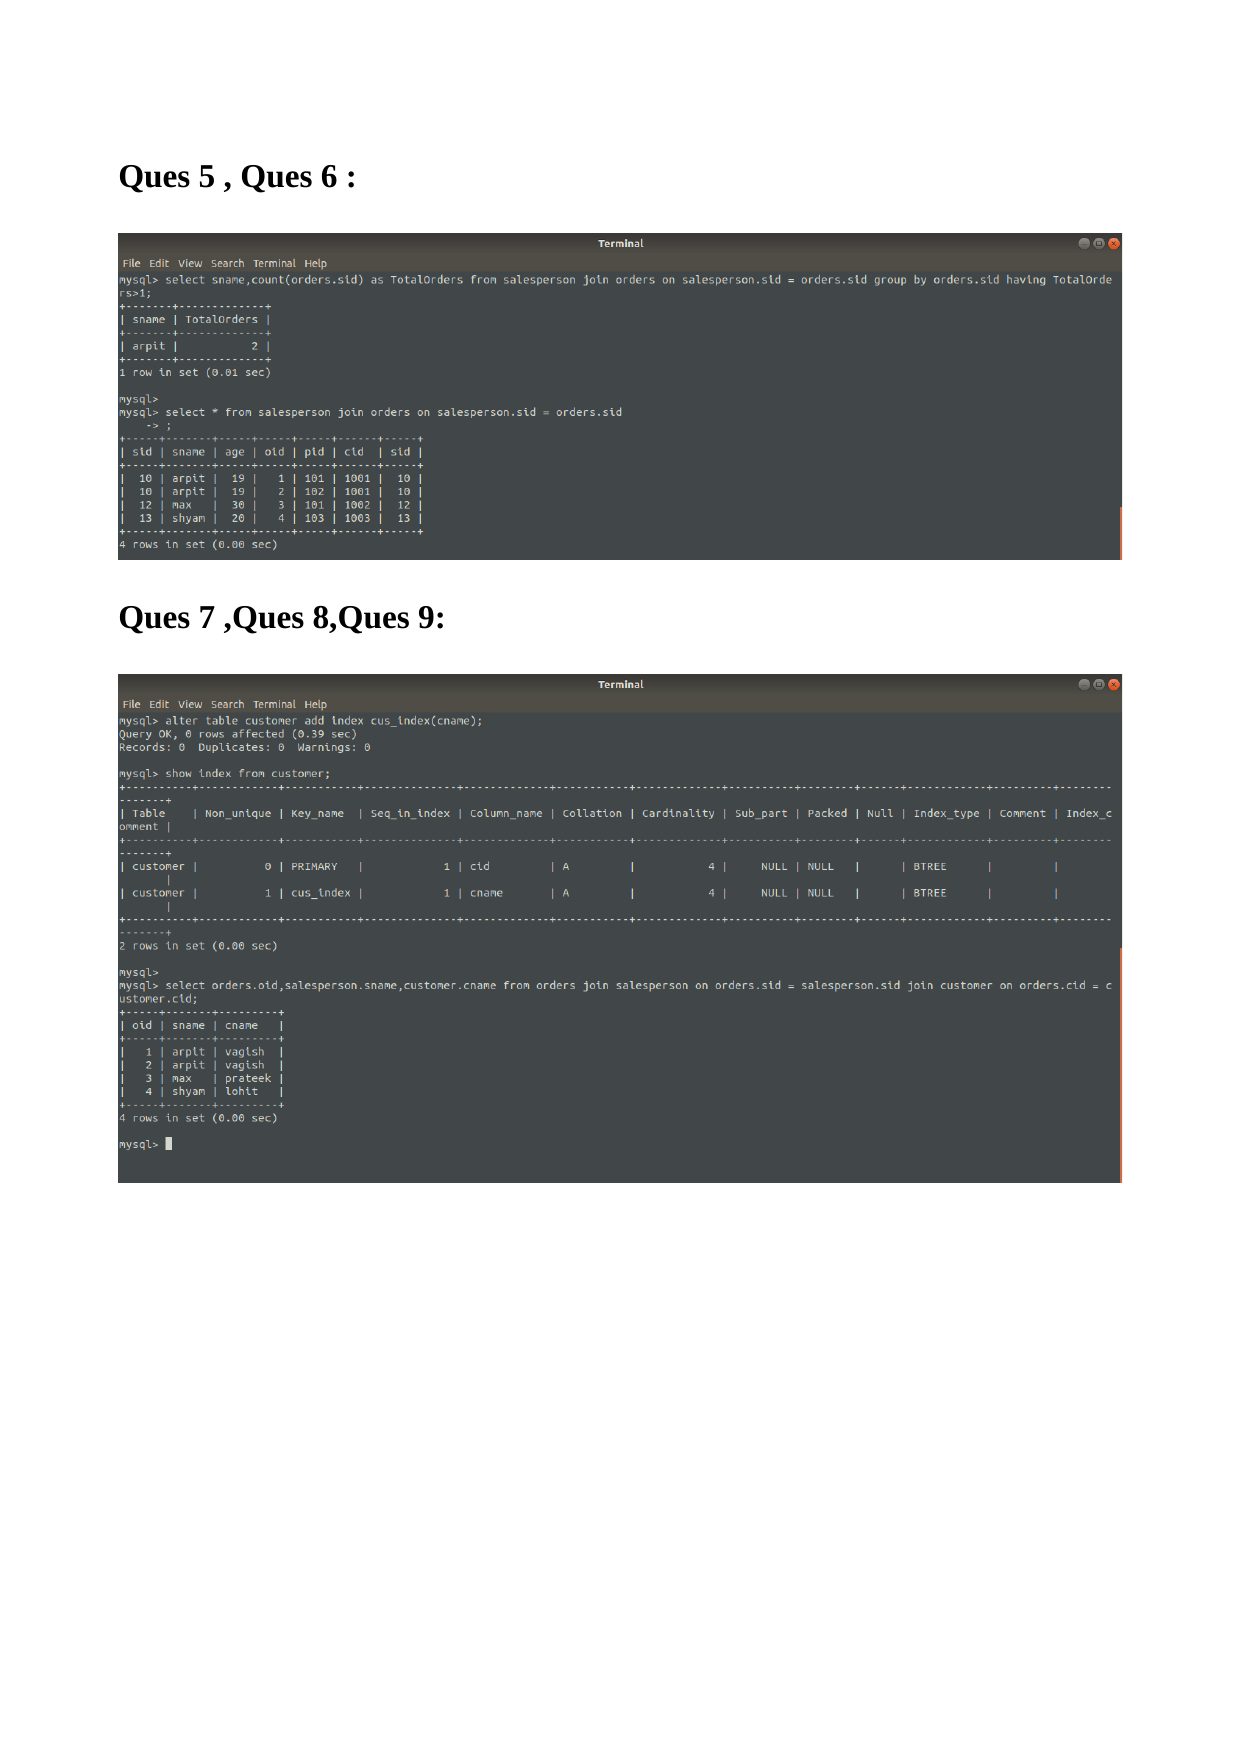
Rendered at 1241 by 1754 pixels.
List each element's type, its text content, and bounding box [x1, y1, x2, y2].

text Ques 7 ,Ques 8,Ques 9: [118, 598, 1122, 636]
picture [118, 674, 1123, 1183]
picture [118, 233, 1123, 560]
text Ques 5 , Ques 6 : [118, 156, 1122, 195]
